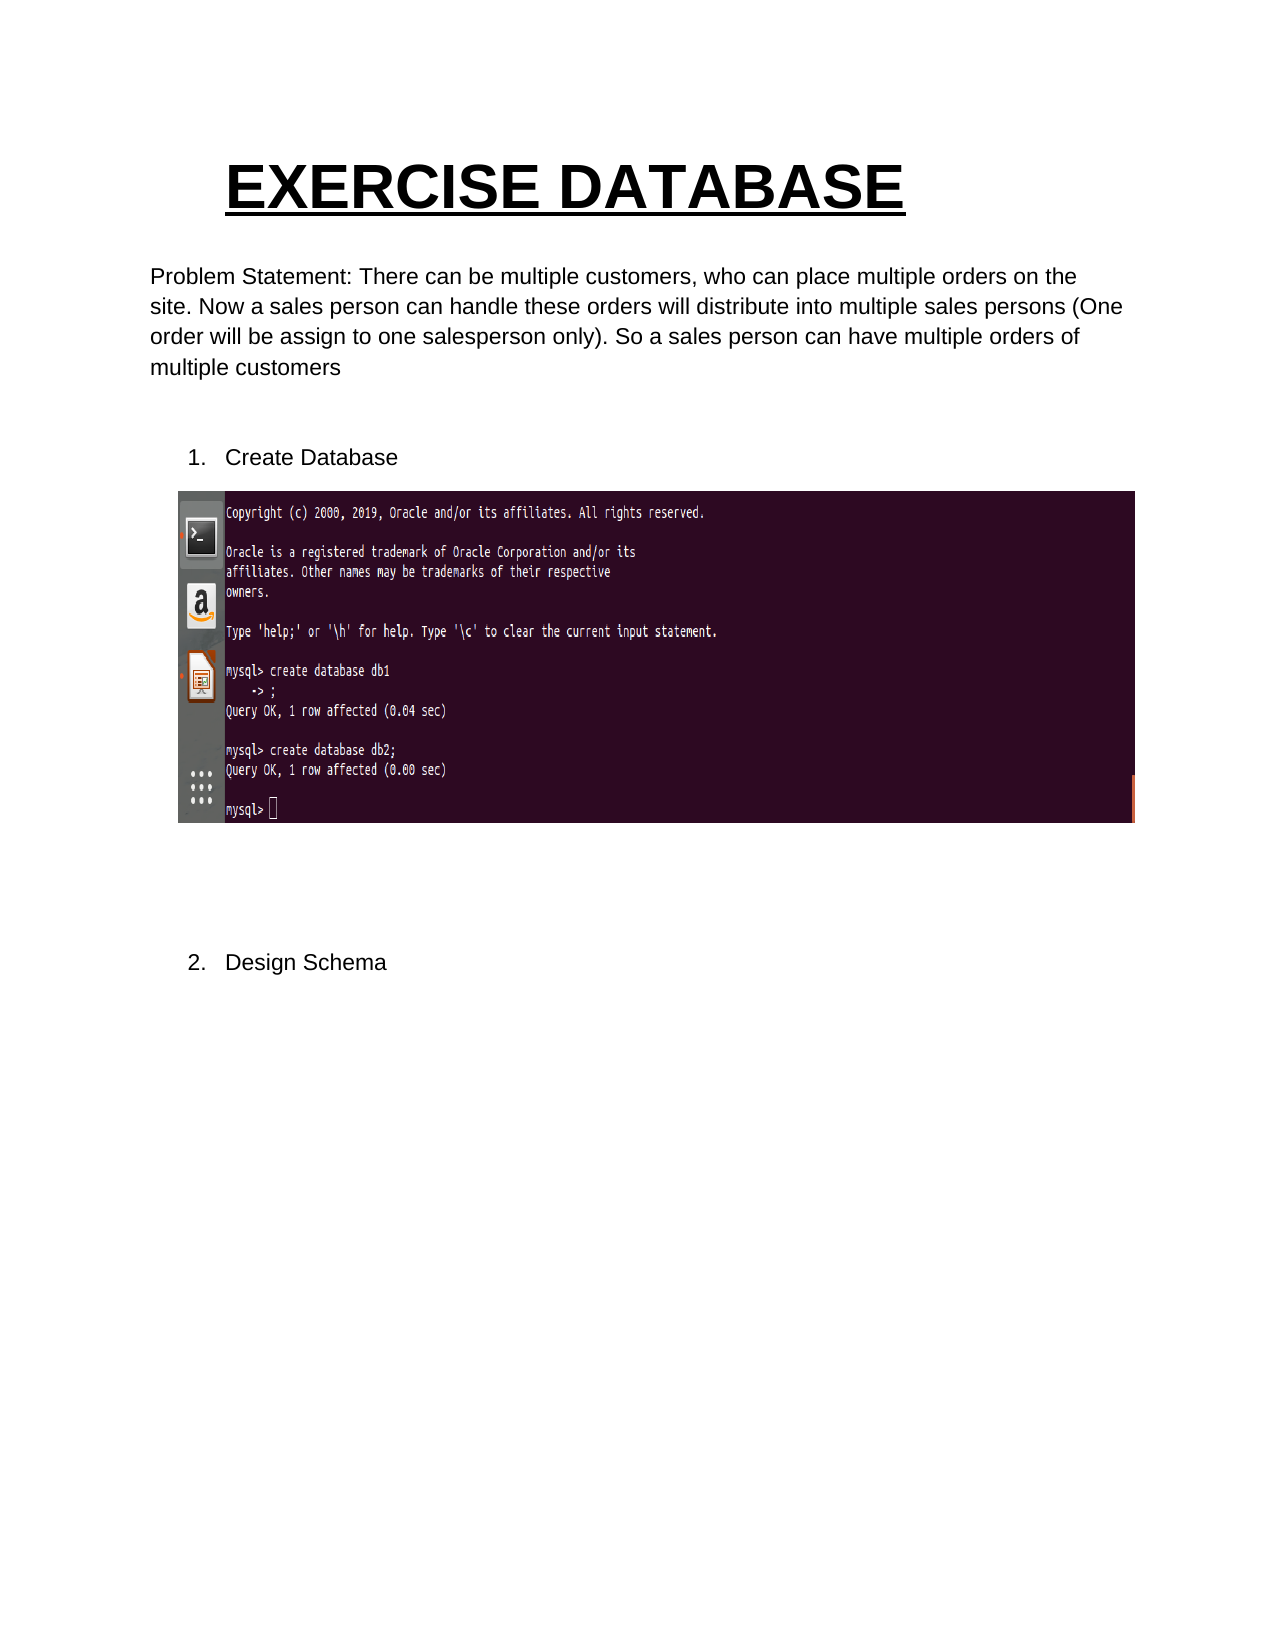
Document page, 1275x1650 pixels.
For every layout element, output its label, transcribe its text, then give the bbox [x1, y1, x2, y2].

list Design Schema [187, 949, 1125, 976]
text EXERCISE DATABASE [150, 150, 1125, 222]
text Problem Statement: There can be multiple customers, who can place multiple orders on the site. Now a sales person can handle these orders will distribute into multiple sales persons (One order will be assign to one salesperson only). So a sales person can have multiple orders of multiple customers [150, 263, 1125, 380]
list Create Database [187, 444, 1125, 470]
picture [193, 491, 1120, 715]
